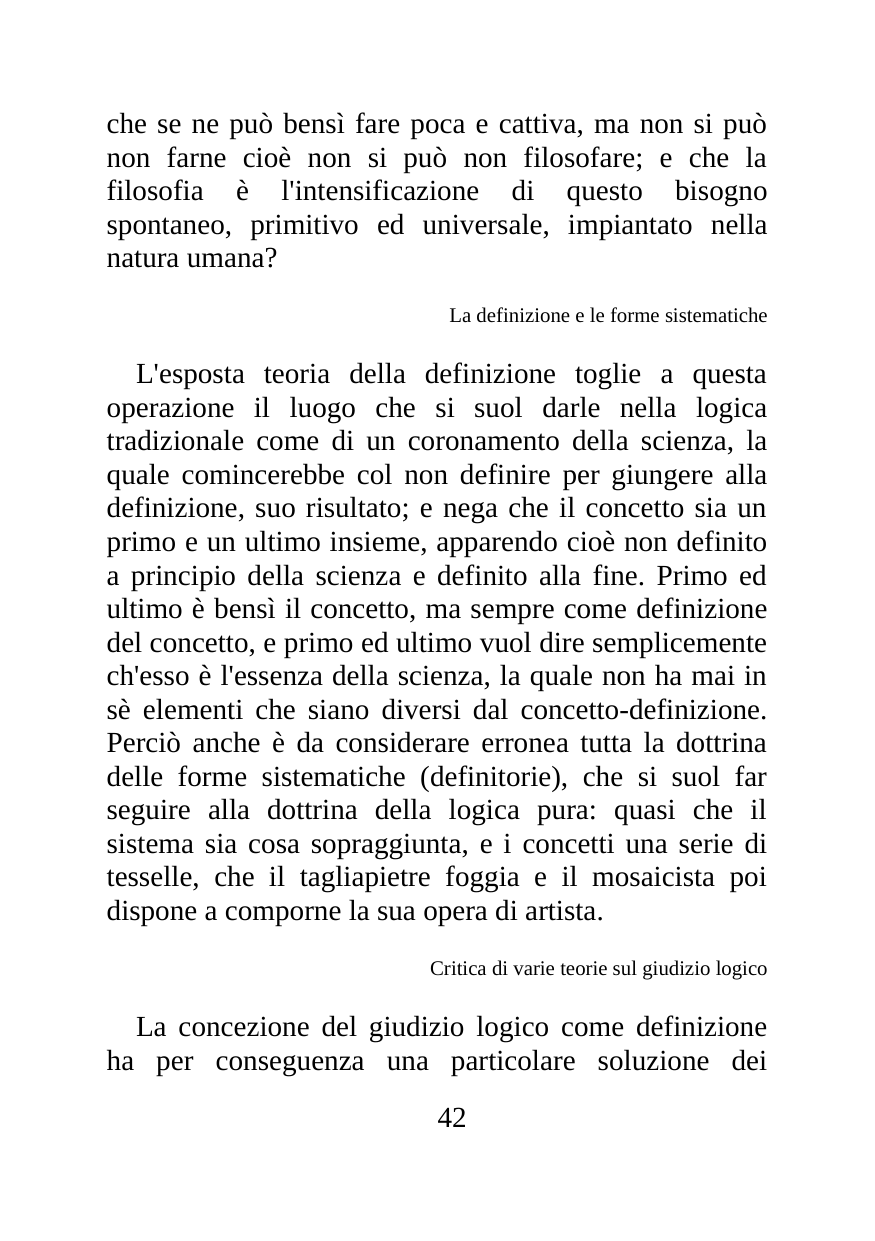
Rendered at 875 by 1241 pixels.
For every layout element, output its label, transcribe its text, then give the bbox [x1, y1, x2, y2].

text La concezione del giudizio logico come definizione ha per conseguenza una particolare soluzione dei [106, 1009, 768, 1076]
text La definizione e le forme sistematiche [106, 303, 768, 327]
text che se ne può bensì fare poca e cattiva, ma non si può non farne cioè non si può non filosofare; e che la filosofia è l'intensificazione di questo bisogno spontaneo, primitivo ed universale, impiantato nella natura umana? [106, 106, 768, 274]
text L'esposta teoria della definizione toglie a questa operazione il luogo che si suol darle nella logica tradizionale come di un coronamento della scienza, la quale comincerebbe col non definire per giungere alla definizione, suo risultato; e nega che il concetto sia un primo e un ultimo insieme, apparendo cioè non definito a principio della scienza e definito alla fine. Primo ed ultimo è bensì il concetto, ma sempre come definizione del concetto, e primo ed ultimo vuol dire semplicemente ch'esso è l'essenza della scienza, la quale non ha mai in sè elementi che siano diversi dal concetto-definizione. Perciò anche è da considerare erronea tutta la dottrina delle forme sistematiche (definitorie), che si suol far seguire alla dottrina della logica pura: quasi che il sistema sia cosa sopraggiunta, e i concetti una serie di tesselle, che il tagliapietre foggia e il mosaicista poi dispone a comporne la sua opera di artista. [106, 356, 768, 927]
text Critica di varie teorie sul giudizio logico [106, 956, 768, 980]
